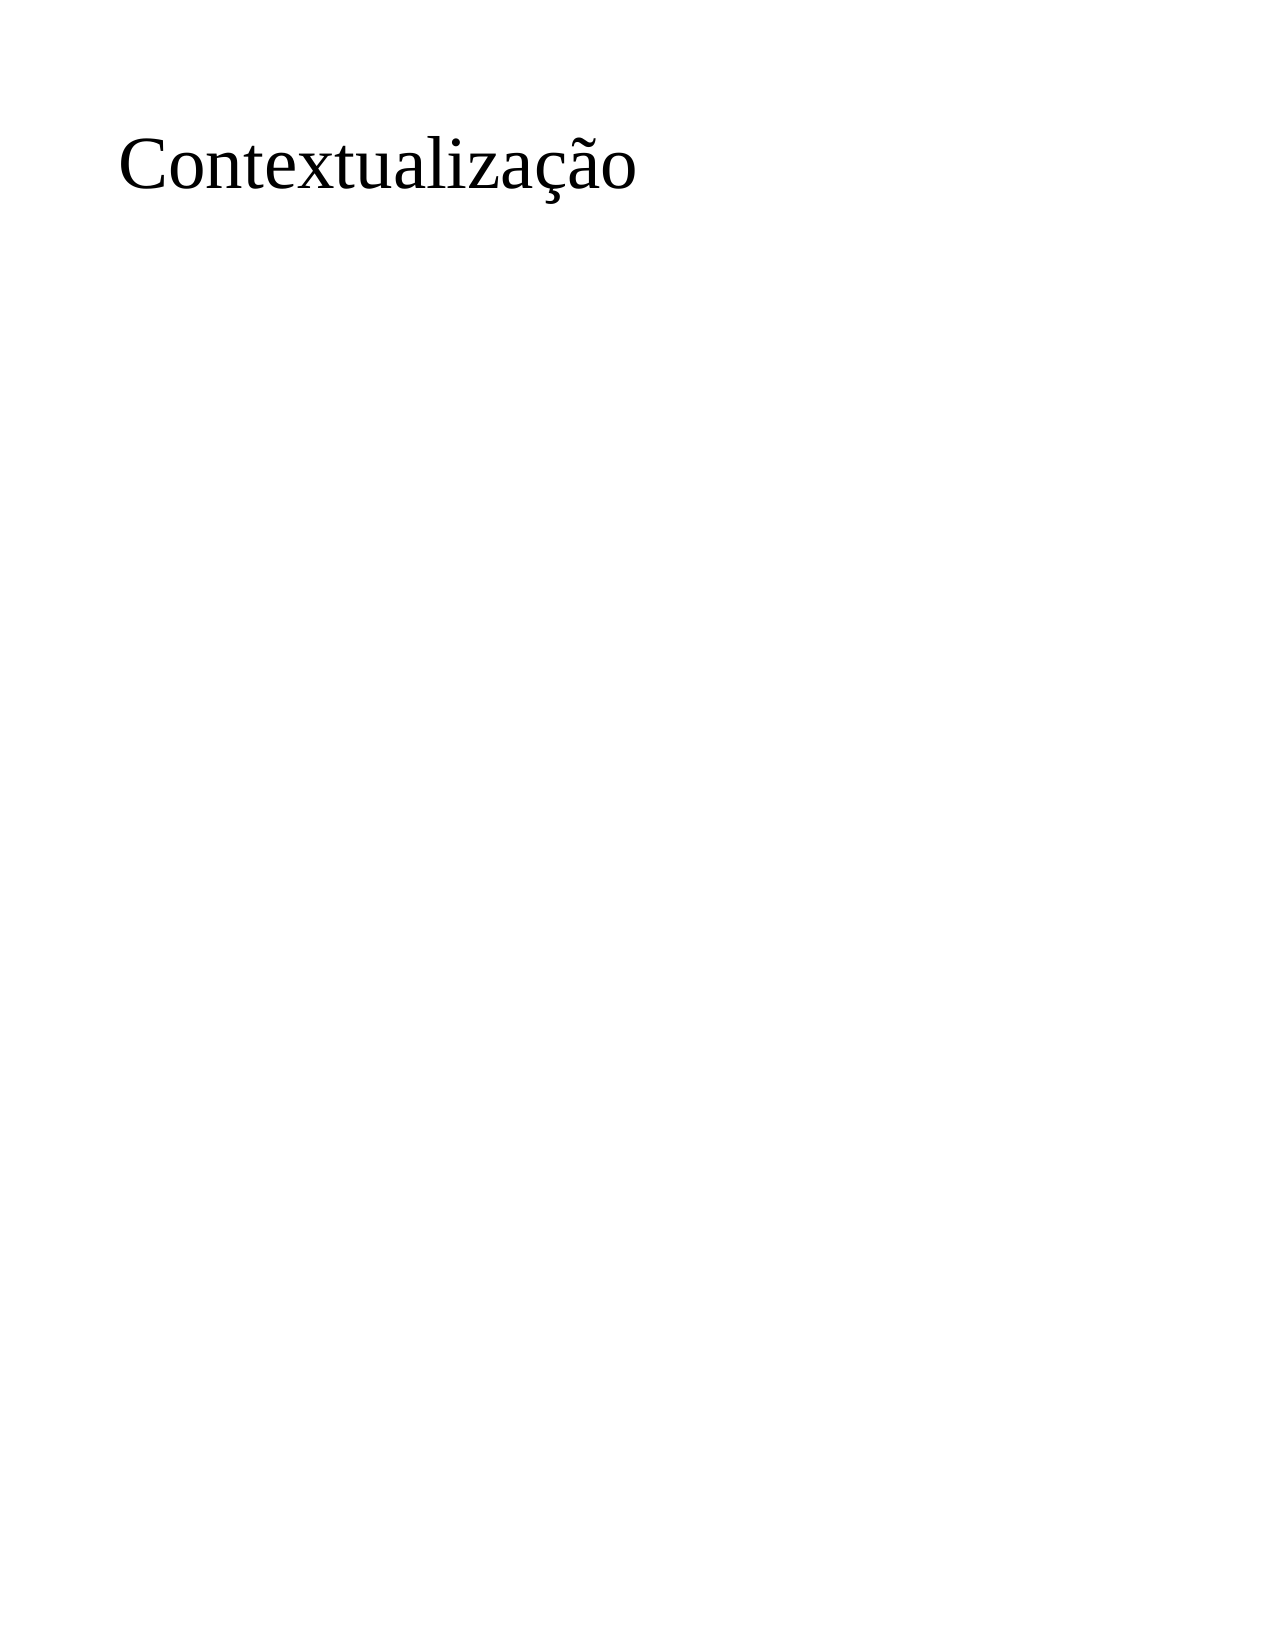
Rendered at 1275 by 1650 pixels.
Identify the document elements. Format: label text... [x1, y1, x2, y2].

text Contextualização [118, 118, 1157, 204]
